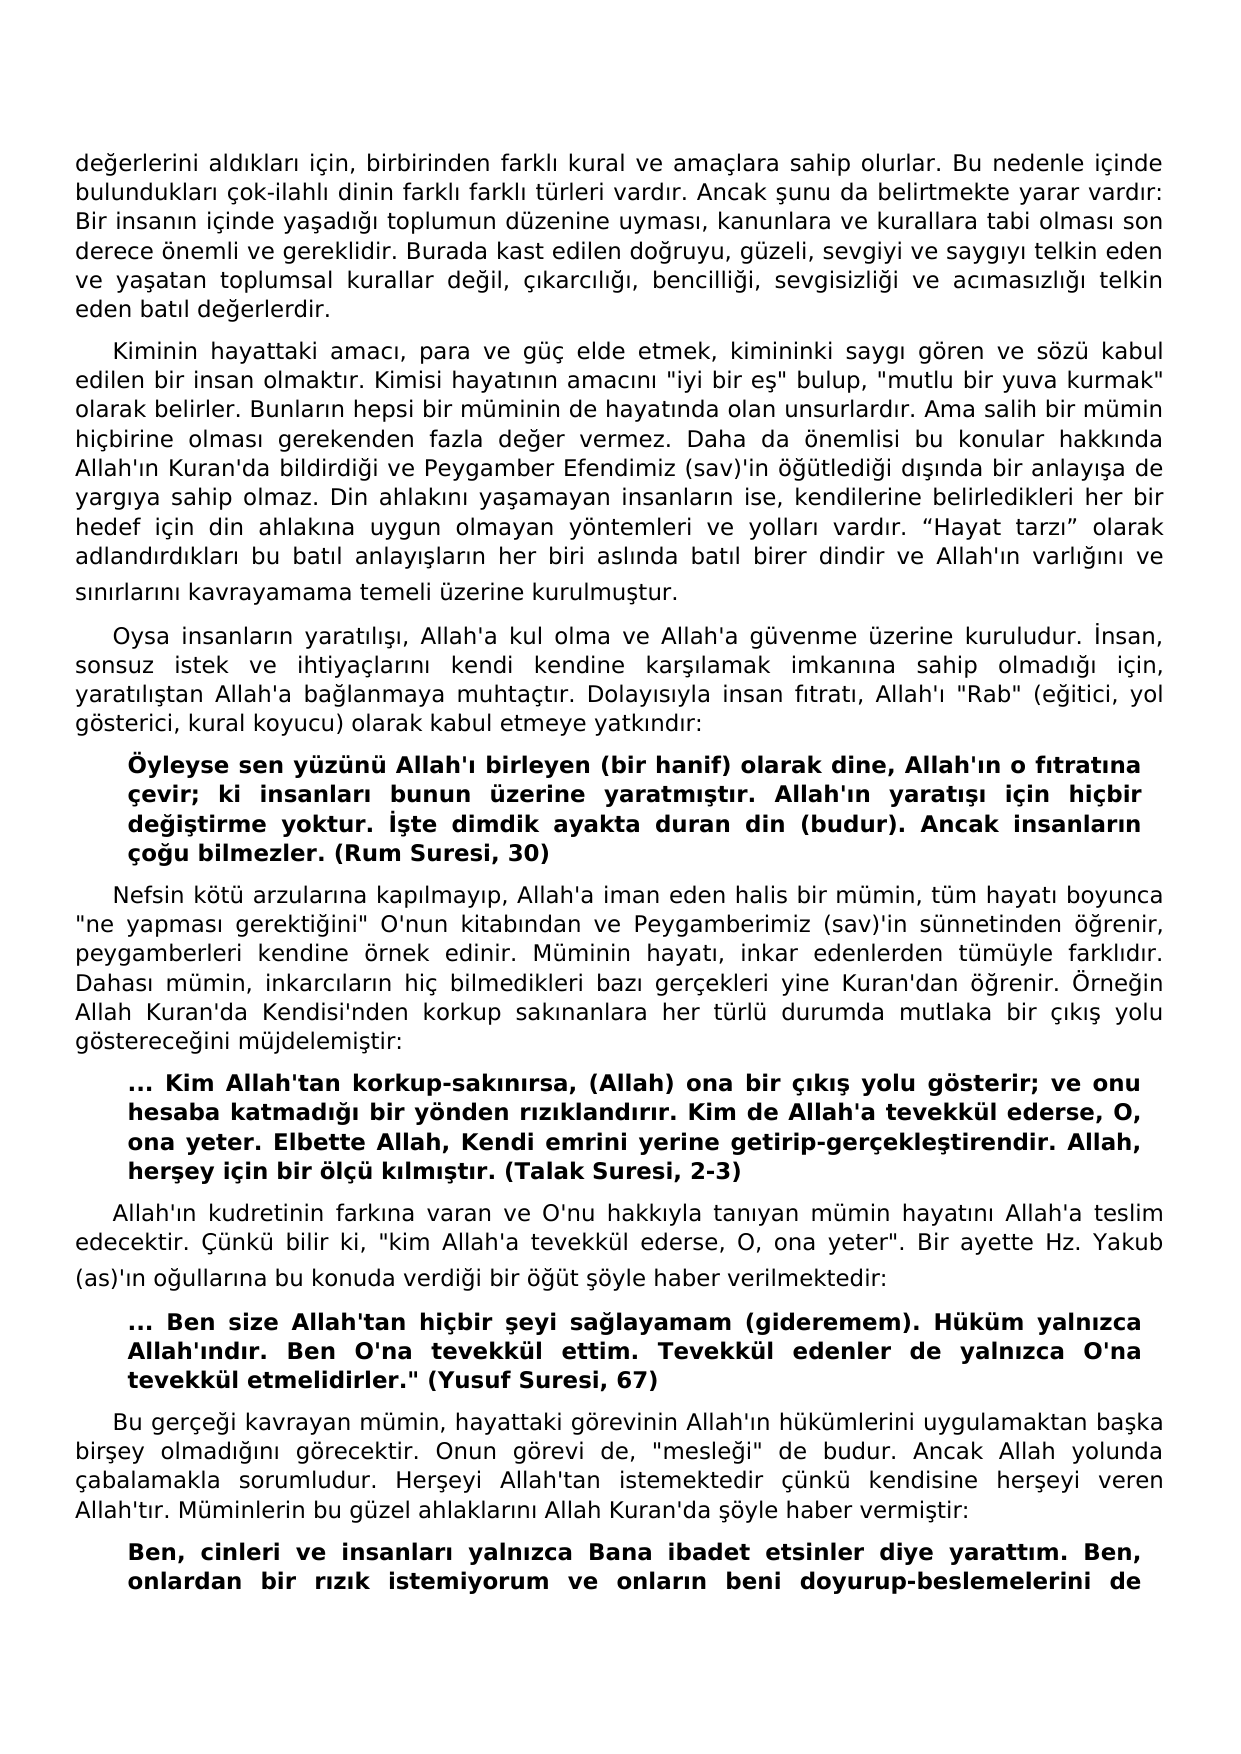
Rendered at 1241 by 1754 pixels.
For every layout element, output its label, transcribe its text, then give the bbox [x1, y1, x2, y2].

text Oysa insanların yaratılışı, Allah'a kul olma ve Allah'a güvenme üzerine kuruludur. İnsan, sonsuz istek ve ihtiyaçlarını kendi kendine karşılamak imkanına sahip olmadığı için, yaratılıştan Allah'a bağlanmaya muhtaçtır. Dolayısıyla insan fıtratı, Allah'ı "Rab" (eğitici, yol gösterici, kural koyucu) olarak kabul etmeye yatkındır: [75, 623, 1165, 737]
text Allah'ın kudretinin farkına varan ve O'nu hakkıyla tanıyan mümin hayatını Allah'a teslim edecektir. Çünkü bilir ki, "kim Allah'a tevekkül ederse, O, ona yeter". Bir ayette Hz. Yakub (as)'ın oğullarına bu konuda verdiği bir öğüt şöyle haber verilmektedir: [75, 1200, 1165, 1293]
text ... Ben size Allah'tan hiçbir şeyi sağlayamam (gideremem). Hüküm yalnızca Allah'ındır. Ben O'na tevekkül ettim. Tevekkül edenler de yalnızca O'na tevekkül etmelidirler." (Yusuf Suresi, 67) [127, 1309, 1143, 1394]
text Kiminin hayattaki amacı, para ve güç elde etmek, kimininki saygı gören ve sözü kabul edilen bir insan olmaktır. Kimisi hayatının amacını "iyi bir eş" bulup, "mutlu bir yuva kurmak" olarak belirler. Bunların hepsi bir müminin de hayatında olan unsurlardır. Ama salih bir mümin hiçbirine olması gerekenden fazla değer vermez. Daha da önemlisi bu konular hakkında Allah'ın Kuran'da bildirdiği ve Peygamber Efendimiz (sav)'in öğütlediği dışında bir anlayışa de yargıya sahip olmaz. Din ahlakını yaşamayan insanların ise, kendilerine belirledikleri her bir hedef için din ahlakına uygun olmayan yöntemleri ve yolları vardır. “Hayat tarzı” olarak adlandırdıkları bu batıl anlayışların her biri aslında batıl birer dindir ve Allah'ın varlığını ve sınırlarını kavrayamama temeli üzerine kurulmuştur. [75, 338, 1165, 607]
text ... Kim Allah'tan korkup-sakınırsa, (Allah) ona bir çıkış yolu gösterir; ve onu hesaba katmadığı bir yönden rızıklandırır. Kim de Allah'a tevekkül ederse, O, ona yeter. Elbette Allah, Kendi emrini yerine getirip-gerçekleştirendir. Allah, herşey için bir ölçü kılmıştır. (Talak Suresi, 2-3) [127, 1070, 1143, 1184]
text Nefsin kötü arzularına kapılmayıp, Allah'a iman eden halis bir mümin, tüm hayatı boyunca "ne yapması gerektiğini" O'nun kitabından ve Peygamberimiz (sav)'in sünnetinden öğrenir, peygamberleri kendine örnek edinir. Müminin hayatı, inkar edenlerden tümüyle farklıdır. Dahası mümin, inkarcıların hiç bilmedikleri bazı gerçekleri yine Kuran'dan öğrenir. Örneğin Allah Kuran'da Kendisi'nden korkup sakınanlara her türlü durumda mutlaka bir çıkış yolu göstereceğini müjdelemiştir: [75, 882, 1165, 1055]
text Öyleyse sen yüzünü Allah'ı birleyen (bir hanif) olarak dine, Allah'ın o fıtratına çevir; ki insanları bunun üzerine yaratmıştır. Allah'ın yaratışı için hiçbir değiştirme yoktur. İşte dimdik ayakta duran din (budur). Ancak insanların çoğu bilmezler. (Rum Suresi, 30) [127, 752, 1143, 867]
text Ben, cinleri ve insanları yalnızca Bana ibadet etsinler diye yarattım. Ben, onlardan bir rızık istemiyorum ve onların beni doyurup-beslemelerini de [127, 1539, 1143, 1594]
text Bu gerçeği kavrayan mümin, hayattaki görevinin Allah'ın hükümlerini uygulamaktan başka birşey olmadığını görecektir. Onun görevi de, "mesleği" de budur. Ancak Allah yolunda çabalamakla sorumludur. Herşeyi Allah'tan istemektedir çünkü kendisine herşeyi veren Allah'tır. Müminlerin bu güzel ahlaklarını Allah Kuran'da şöyle haber vermiştir: [75, 1409, 1165, 1523]
text değerlerini aldıkları için, birbirinden farklı kural ve amaçlara sahip olurlar. Bu nedenle içinde bulundukları çok-ilahlı dinin farklı farklı türleri vardır. Ancak şunu da belirtmekte yarar vardır: Bir insanın içinde yaşadığı toplumun düzenine uyması, kanunlara ve kurallara tabi olması son derece önemli ve gereklidir. Burada kast edilen doğruyu, güzeli, sevgiyi ve saygıyı telkin eden ve yaşatan toplumsal kurallar değil, çıkarcılığı, bencilliği, sevgisizliği ve acımasızlığı telkin eden batıl değerlerdir. [75, 150, 1165, 323]
